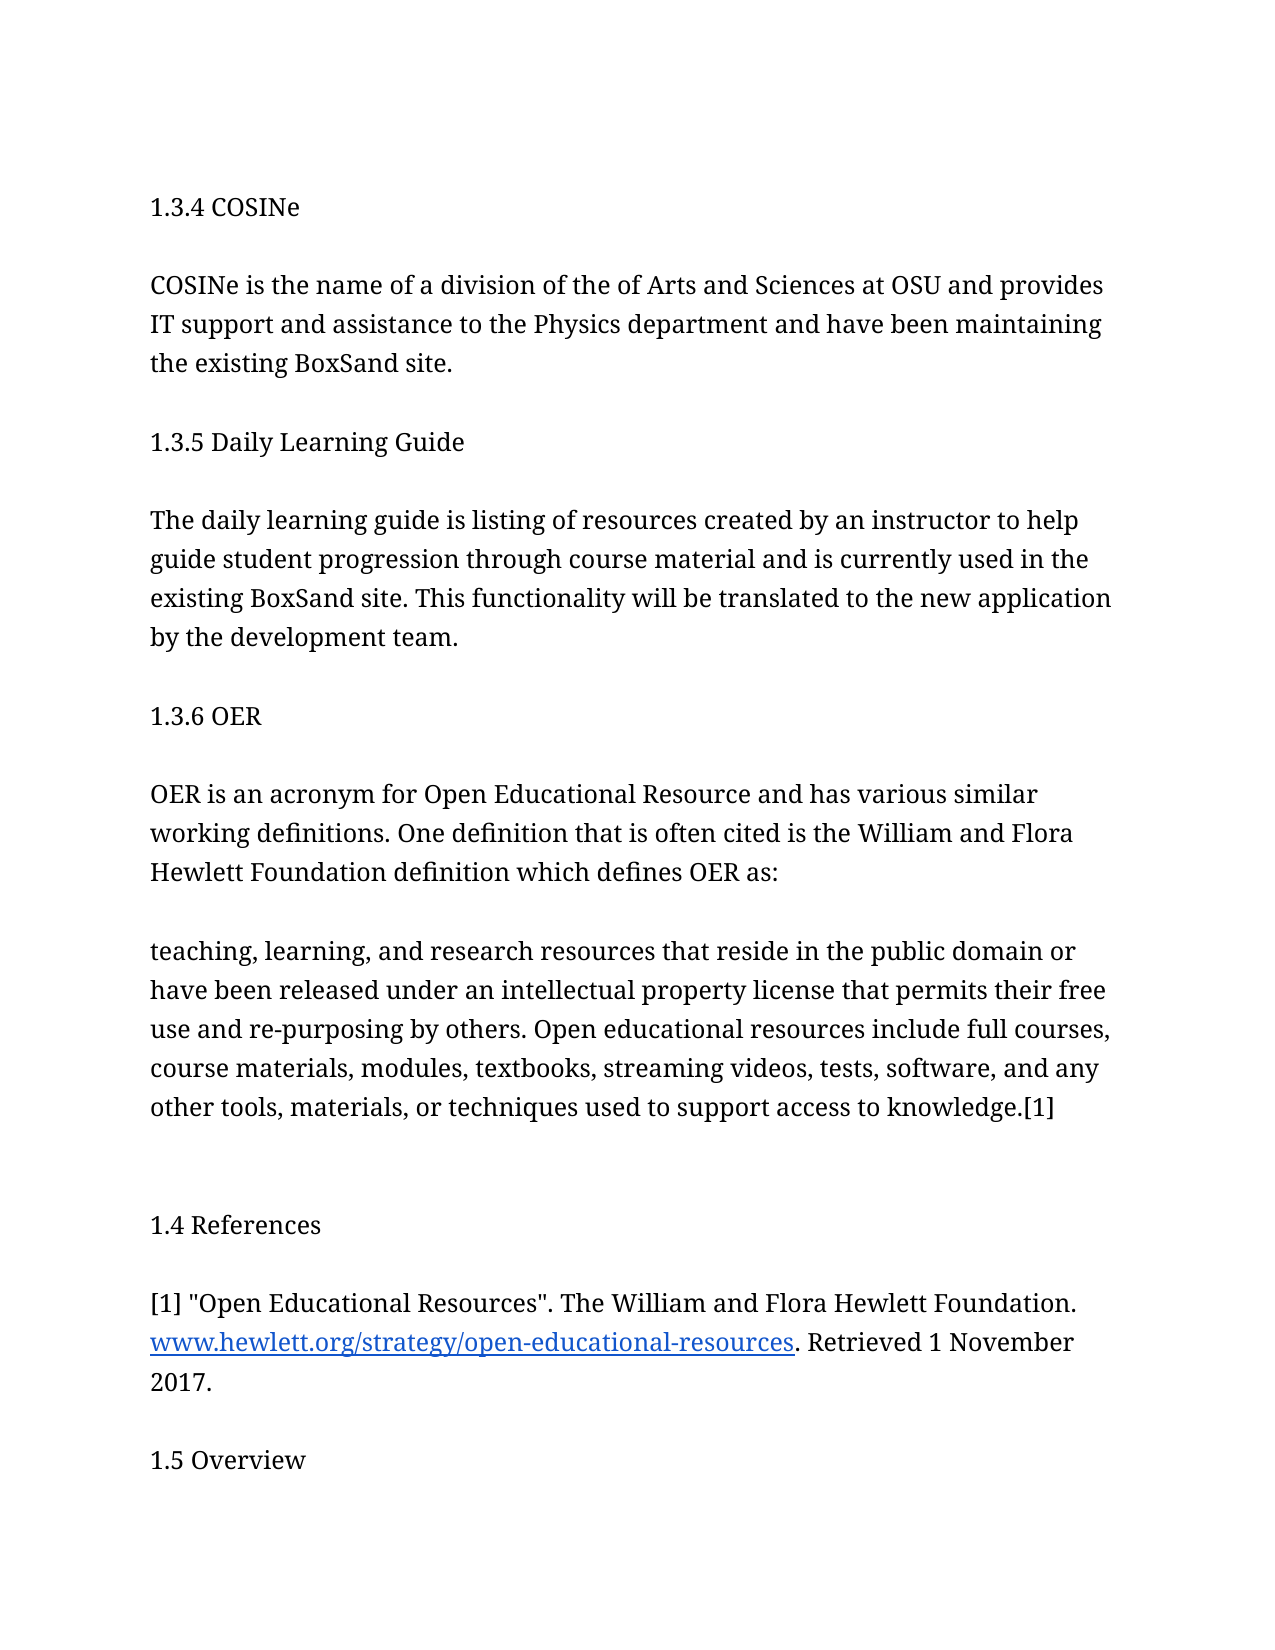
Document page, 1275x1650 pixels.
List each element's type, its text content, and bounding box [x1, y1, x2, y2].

text OER is an acronym for Open Educational Resource and has various similar working definitions. One definition that is often cited is the William and Flora Hewlett Foundation definition which defines OER as: [150, 777, 1125, 889]
text 1.3.4 COSINe [150, 189, 1125, 223]
text 1.4 References [150, 1207, 1125, 1242]
text The daily learning guide is listing of resources created by an instructor to help guide student progression through course material and is currently used in the existing BoxSand site. This functionality will be translated to the new application by the development team. [150, 502, 1125, 654]
text 1.3.5 Daily Learning Guide [150, 424, 1125, 458]
text [1] "Open Educational Resources". The William and Flora Hewlett Foundation. www.hewlett.org/strategy/open-educational-resources. Retrieved 1 November 2017. [150, 1286, 1125, 1398]
text COSINe is the name of a division of the of Arts and Sciences at OSU and provides IT support and assistance to the Physics department and have been maintaining the existing BoxSand site. [150, 267, 1125, 380]
text teaching, learning, and research resources that reside in the public domain or have been released under an intellectual property license that permits their free use and re-purposing by others. Open educational resources include full courses, course materials, modules, textbooks, streaming videos, tests, software, and any other tools, materials, or techniques used to support access to knowledge.[1] [150, 933, 1125, 1124]
text 1.3.6 OER [150, 698, 1125, 732]
text 1.5 Overview [150, 1442, 1125, 1477]
